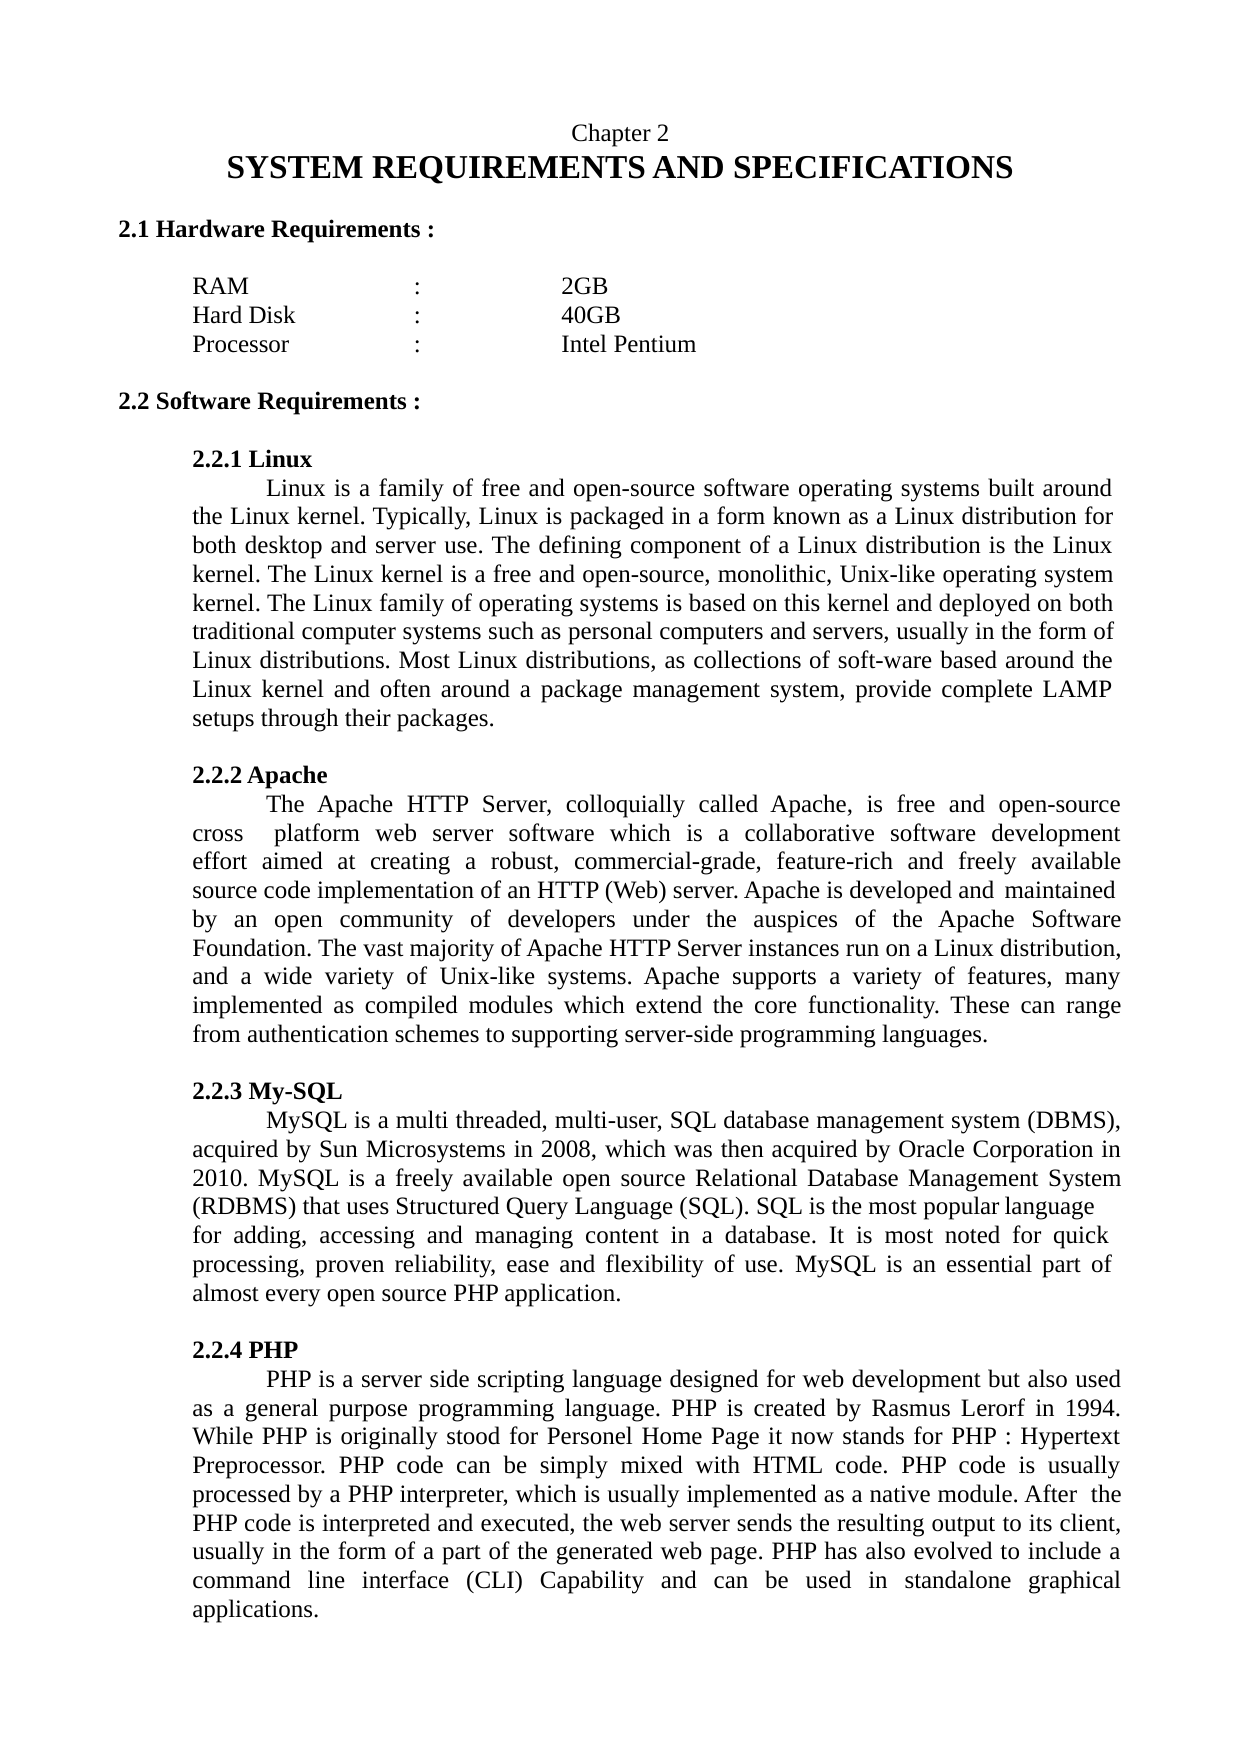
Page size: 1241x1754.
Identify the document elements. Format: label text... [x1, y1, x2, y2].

text Hard Disk : 40GB [118, 300, 1122, 329]
text SYSTEM REQUIREMENTS AND SPECIFICATIONS [118, 147, 1122, 185]
text 2.2.1 Linux [118, 444, 1122, 473]
text The Apache HTTP Server, colloquially called Apache, is free and open-source cross platform web server software which is a collaborative software development effort aimed at creating a robust, commercial-grade, feature-rich and freely available source code implementation of an HTTP (Web) server. Apache is developed and maintained by an open community of developers under the auspices of the Apache Software Foundation. The vast majority of Apache HTTP Server instances run on a Linux distribution, and a wide variety of Unix-like systems. Apache supports a variety of features, many implemented as compiled modules which extend the core functionality. These can range from authentication schemes to supporting server-side programming languages. [118, 789, 1122, 1048]
text MySQL is a multi threaded, multi-user, SQL database management system (DBMS), acquired by Sun Microsystems in 2008, which was then acquired by Oracle Corporation in 2010. MySQL is a freely available open source Relational Database Management System (RDBMS) that uses Structured Query Language (SQL). SQL is the most popular language for adding, accessing and managing content in a database. It is most noted for quick processing, proven reliability, ease and flexibility of use. MySQL is an essential part of almost every open source PHP application. [118, 1105, 1122, 1306]
text 2.2.4 PHP [118, 1335, 1122, 1364]
text Linux is a family of free and open-source software operating systems built around the Linux kernel. Typically, Linux is packaged in a form known as a Linux distribution for both desktop and server use. The defining component of a Linux distribution is the Linux kernel. The Linux kernel is a free and open-source, monolithic, Unix-like operating system kernel. The Linux family of operating systems is based on this kernel and deployed on both traditional computer systems such as personal computers and servers, usually in the form of Linux distributions. Most Linux distributions, as collections of soft-ware based around the Linux kernel and often around a package management system, provide complete LAMP setups through their packages. [118, 473, 1122, 731]
text 2.2.2 Apache [118, 760, 1122, 789]
text Processor : Intel Pentium [118, 329, 1122, 358]
text 2.2 Software Requirements : [118, 386, 1122, 415]
text Chapter 2 [118, 118, 1122, 147]
text PHP is a server side scripting language designed for web development but also used as a general purpose programming language. PHP is created by Rasmus Lerorf in 1994. While PHP is originally stood for Personel Home Page it now stands for PHP : Hypertext Preprocessor. PHP code can be simply mixed with HTML code. PHP code is usually processed by a PHP interpreter, which is usually implemented as a native module. After the PHP code is interpreted and executed, the web server sends the resulting output to its client, usually in the form of a part of the generated web page. PHP has also evolved to include a command line interface (CLI) Capability and can be used in standalone graphical applications. [118, 1364, 1122, 1623]
text RAM : 2GB [118, 271, 1122, 300]
text 2.1 Hardware Requirements : [118, 214, 1122, 243]
text 2.2.3 My-SQL [118, 1076, 1122, 1105]
